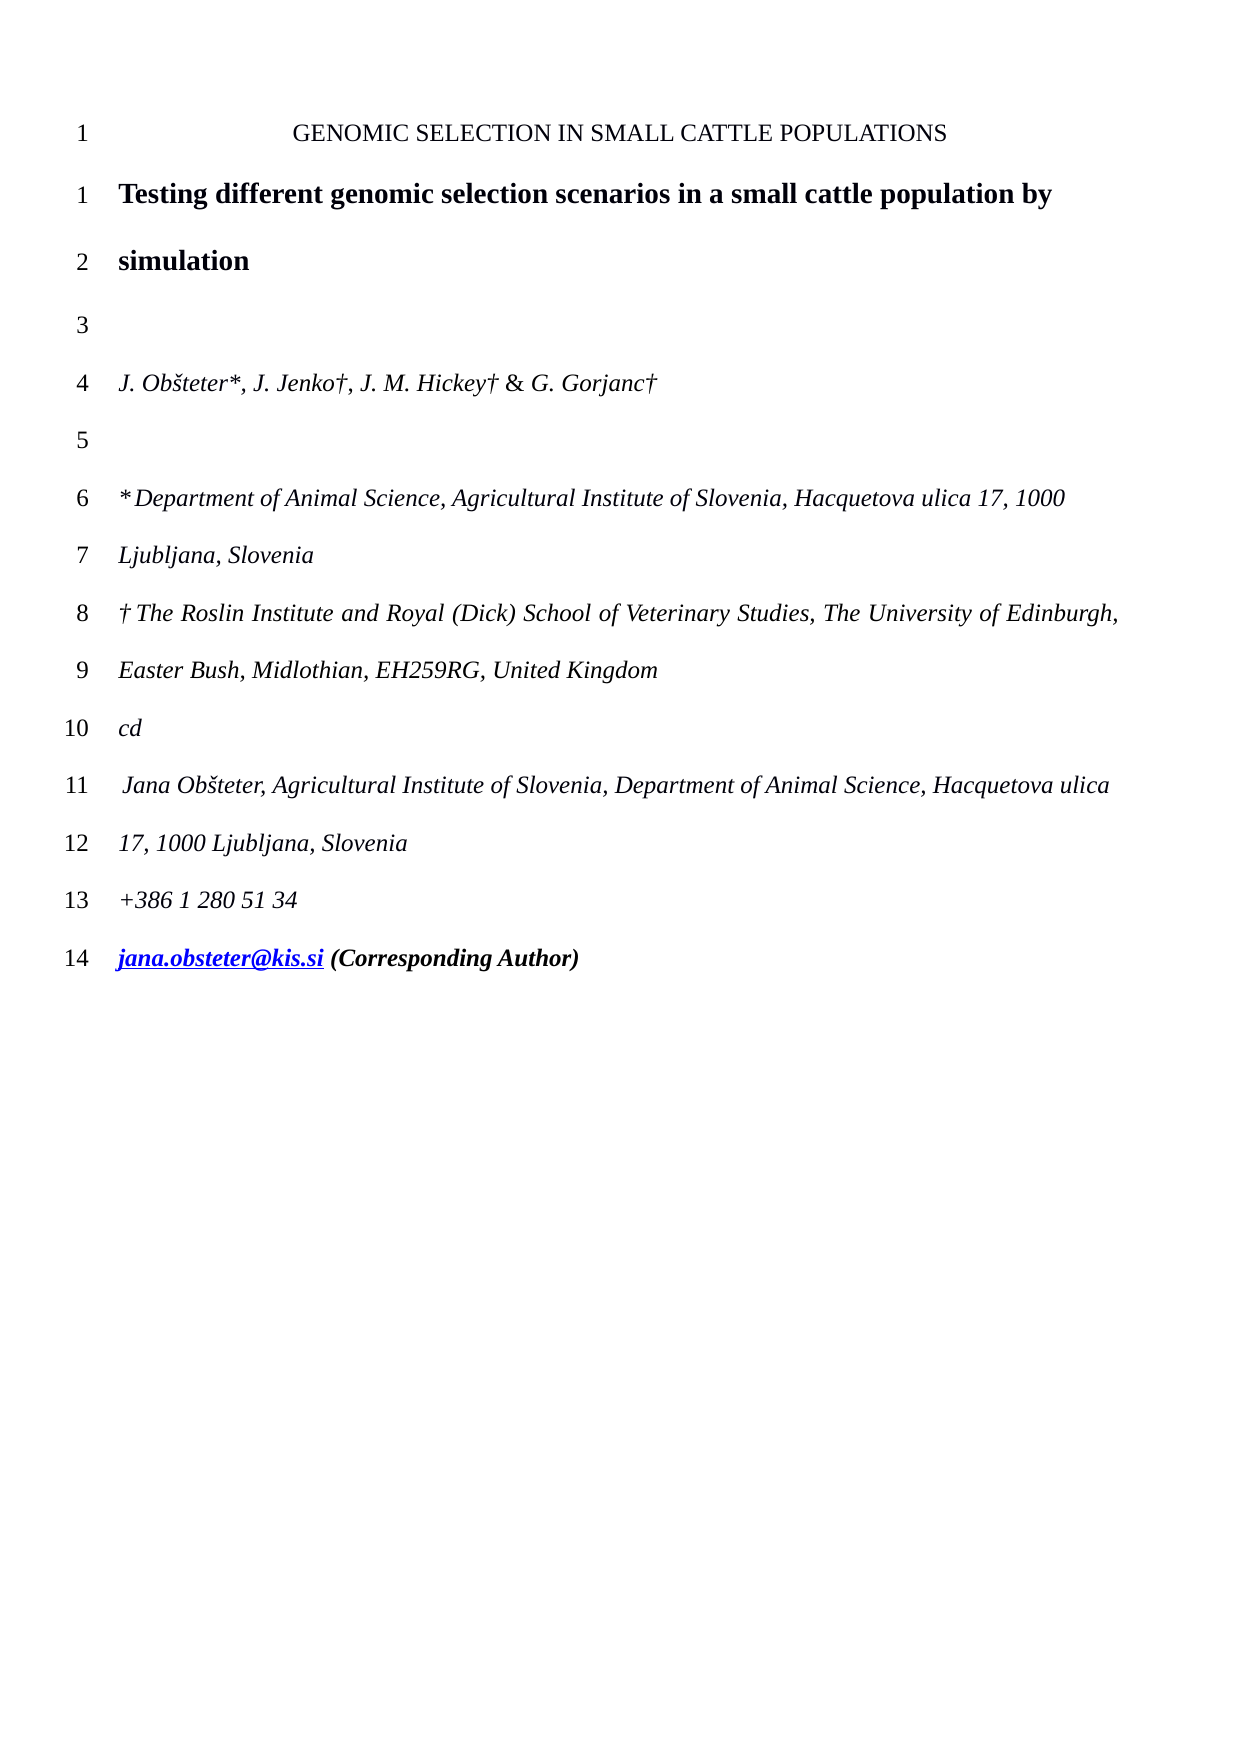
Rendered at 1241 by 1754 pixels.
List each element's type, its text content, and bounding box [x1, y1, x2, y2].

text * Department of Animal Science, Agricultural Institute of Slovenia, Hacquetova ulica 17, 1000 Ljubljana, Slovenia [118, 483, 1137, 569]
text +386 1 280 51 34 [118, 886, 1137, 914]
text jana.obsteter@kis.si (Corresponding Author) [118, 943, 1137, 972]
text Jana Obšteter, Agricultural Institute of Slovenia, Department of Animal Science, Hacquetova ulica 17, 1000 Ljubljana, Slovenia [118, 771, 1137, 857]
text † The Roslin Institute and Royal (Dick) School of Veterinary Studies, The University of Edinburgh, Easter Bush, Midlothian, EH259RG, United Kingdom [118, 598, 1122, 684]
text Testing different genomic selection scenarios in a small cattle population by simulation [118, 176, 1122, 277]
subtitle J. Obšteter*, J. Jenko†, J. M. Hickey† & G. Gorjanc† [118, 368, 1122, 397]
text cd [118, 713, 1137, 742]
